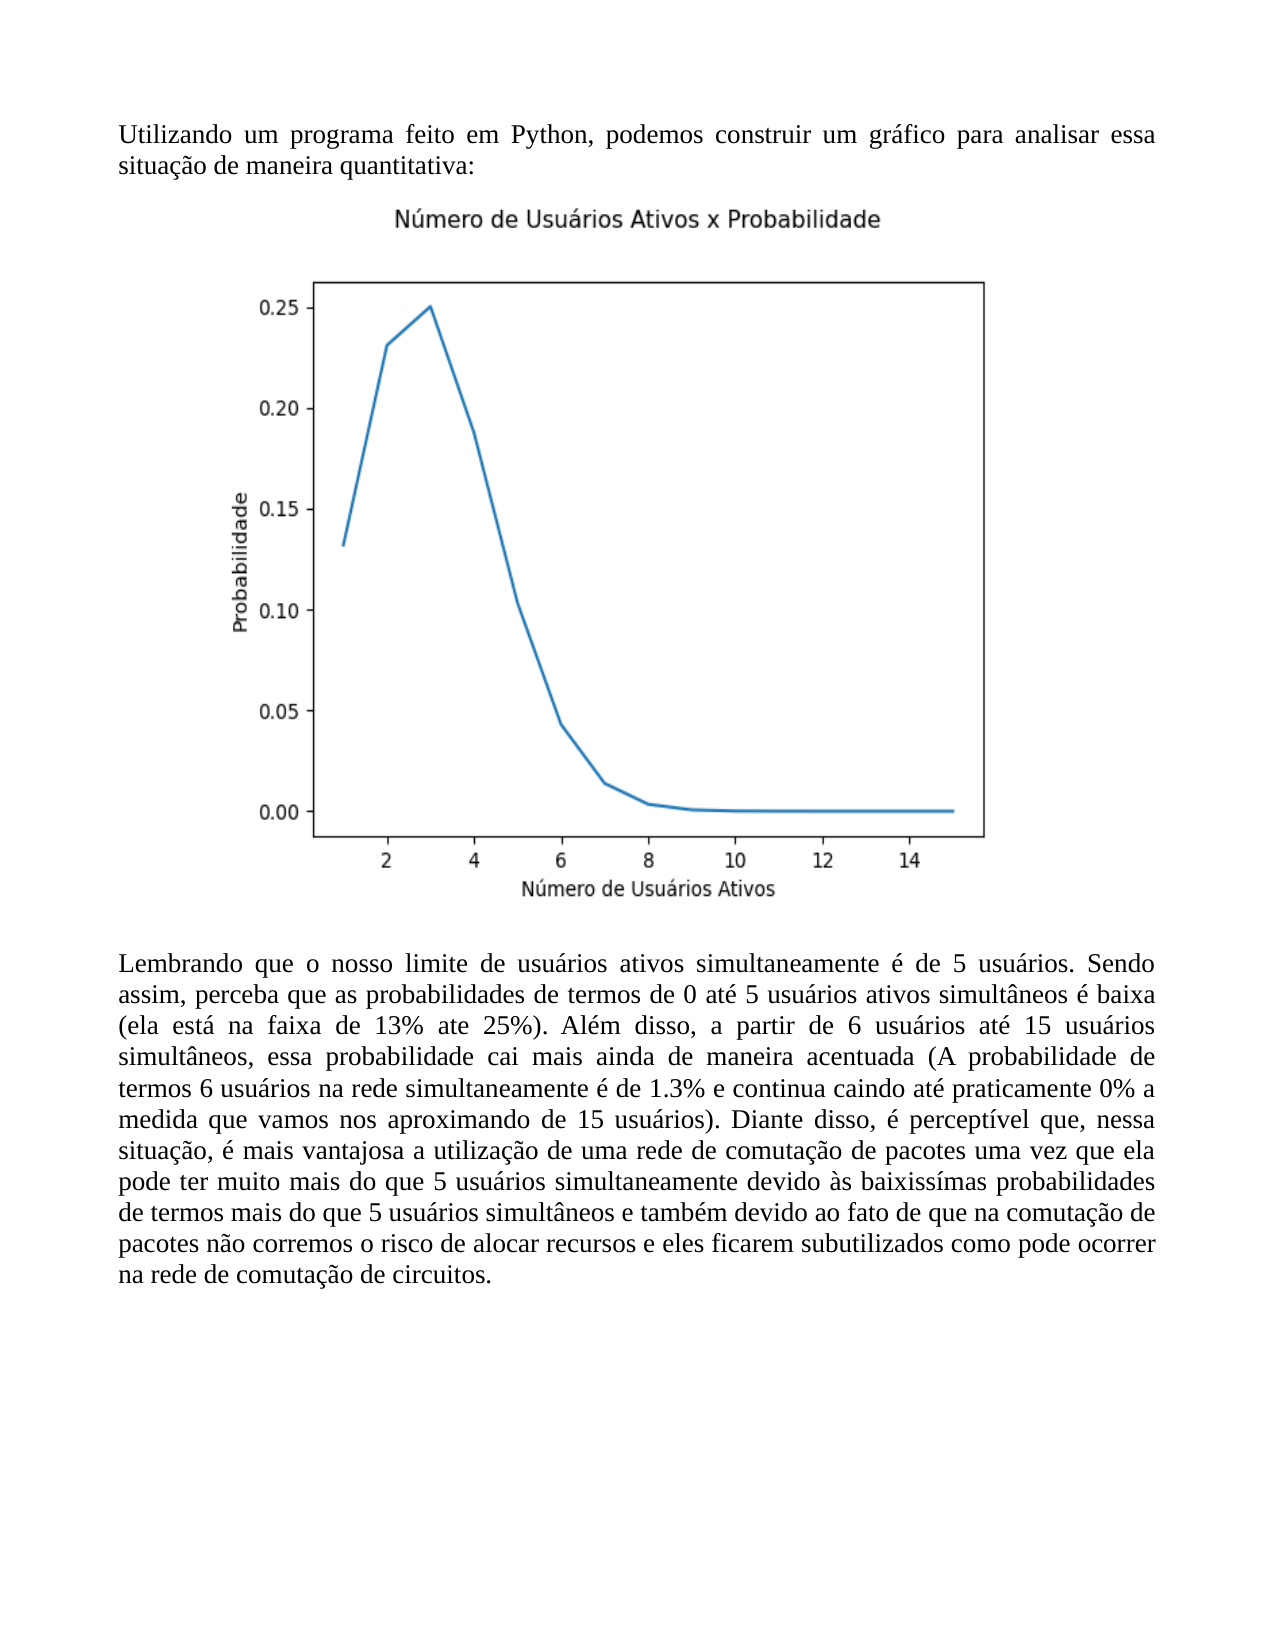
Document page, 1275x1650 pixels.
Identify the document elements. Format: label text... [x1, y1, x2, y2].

text Utilizando um programa feito em Python, podemos construir um gráfico para analisar essa situação de maneira quantitativa: [118, 118, 1157, 180]
text Lembrando que o nosso limite de usuários ativos simultaneamente é de 5 usuários. Sendo assim, perceba que as probabilidades de termos de 0 até 5 usuários ativos simultâneos é baixa (ela está na faixa de 13% ate 25%). Além disso, a partir de 6 usuários até 15 usuários simultâneos, essa probabilidade cai mais ainda de maneira acentuada (A probabilidade de termos 6 usuários na rede simultaneamente é de 1.3% e continua caindo até praticamente 0% a medida que vamos nos aproximando de 15 usuários). Diante disso, é perceptível que, nessa situação, é mais vantajosa a utilização de uma rede de comutação de pacotes uma vez que ela pode ter muito mais do que 5 usuários simultaneamente devido às baixissímas probabilidades de termos mais do que 5 usuários simultâneos e também devido ao fato de que na comutação de pacotes não corremos o risco de alocar recursos e eles ficarem subutilizados como pode ocorrer na rede de comutação de circuitos. [118, 947, 1157, 1290]
picture [205, 196, 1070, 916]
